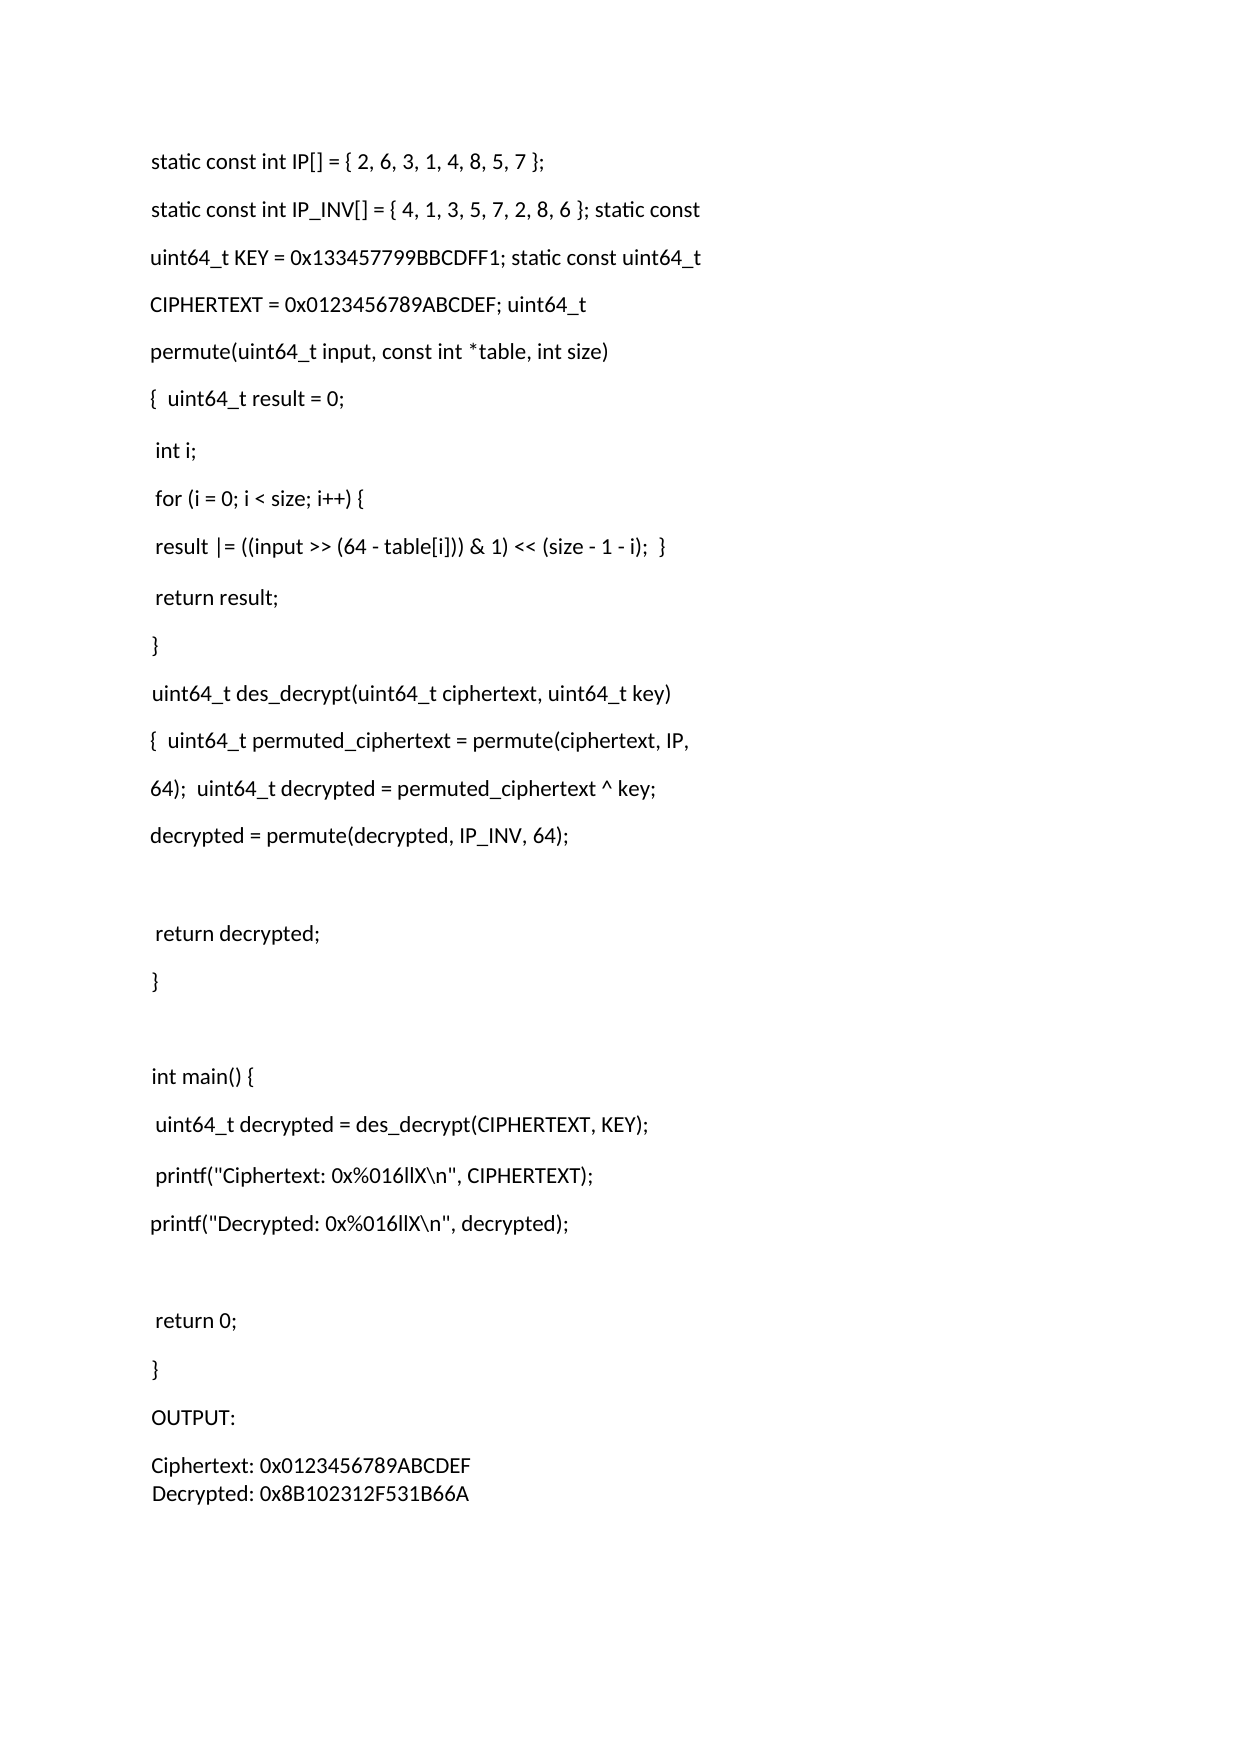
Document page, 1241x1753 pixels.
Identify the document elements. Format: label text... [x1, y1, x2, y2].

text } [151, 967, 1097, 995]
text static const int IP_INV[] = { 4, 1, 3, 5, 7, 2, 8, 6 }; static const uint64_t KEY = 0x133457799BBCDFF1; static const uint64_t CIPHERTEXT = 0x0123456789ABCDEF; uint64_t permute(uint64_t input, const int *table, int size) { uint64_t result = 0; [150, 195, 705, 413]
text OUTPUT: [151, 1403, 1097, 1431]
text for (i = 0; i < size; i++) { [150, 484, 1097, 512]
text printf("Ciphertext: 0x%016llX\n", CIPHERTEXT); printf("Decrypted: 0x%016llX\n", decrypted); [150, 1161, 610, 1237]
text uint64_t decrypted = des_decrypt(CIPHERTEXT, KEY); [150, 1110, 663, 1138]
text static const int IP[] = { 2, 6, 3, 1, 4, 8, 5, 7 }; [151, 147, 1097, 175]
text Decrypted: 0x8B102312F531B66A [152, 1479, 1097, 1507]
text return result; [150, 583, 1097, 611]
text int i; [150, 436, 1097, 464]
text Ciphertext: 0x0123456789ABCDEF [151, 1451, 1097, 1479]
text } [151, 1355, 1097, 1383]
text int main() { [151, 1062, 1097, 1090]
text } [151, 631, 1097, 659]
text uint64_t des_decrypt(uint64_t ciphertext, uint64_t key) { uint64_t permuted_ciphertext = permute(ciphertext, IP, 64); uint64_t decrypted = permuted_ciphertext ^ key; decrypted = permute(decrypted, IP_INV, 64); [150, 679, 731, 849]
text result |= ((input >> (64 - table[i])) & 1) << (size - 1 - i); } [150, 532, 686, 560]
text return decrypted; [150, 919, 1097, 947]
text return 0; [150, 1307, 1097, 1335]
